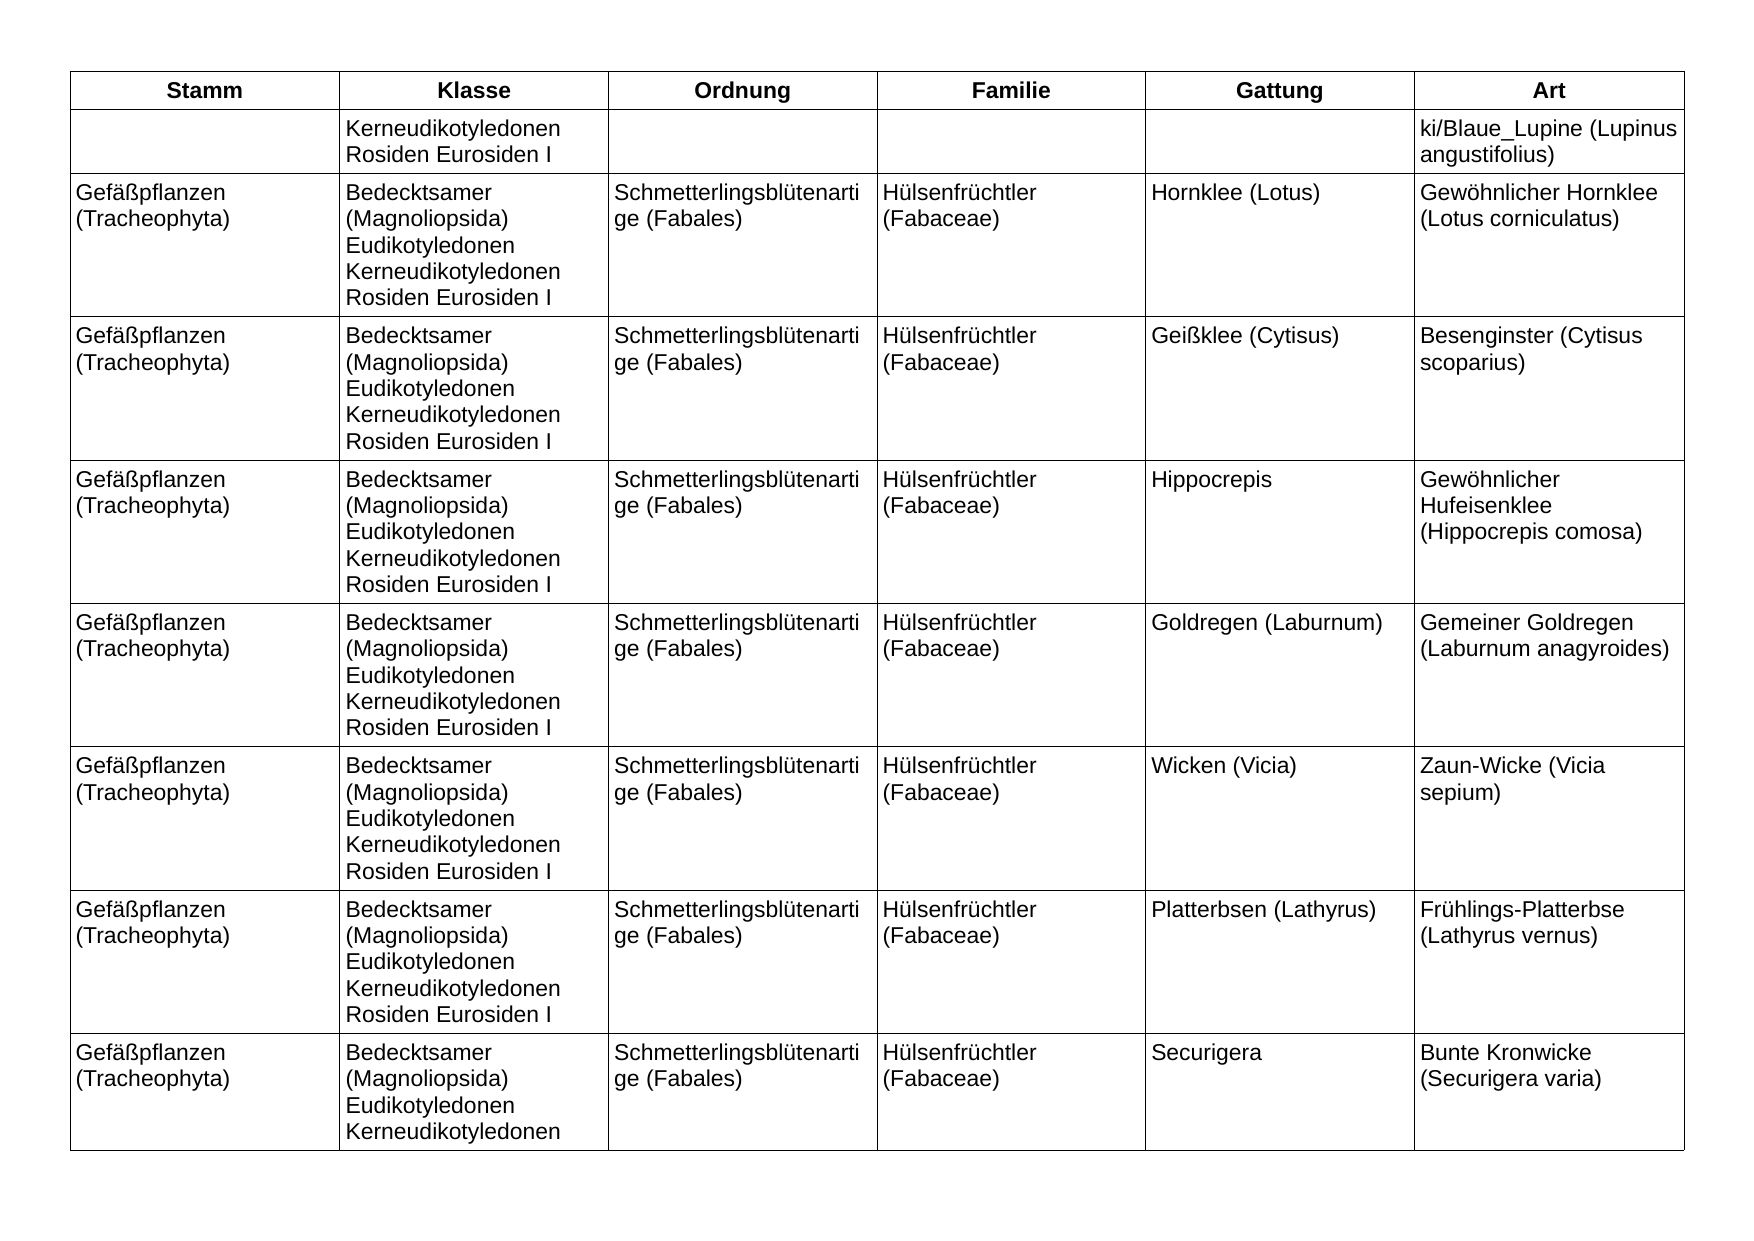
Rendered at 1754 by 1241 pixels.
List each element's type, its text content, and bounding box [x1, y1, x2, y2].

table_cell Besenginster (Cytisus scoparius) [1415, 317, 1684, 460]
table_cell Gewöhnlicher Hufeisenklee (Hippocrepis comosa) [1415, 461, 1684, 603]
table_cell Gemeiner Goldregen (Laburnum anagyroides) [1415, 604, 1684, 746]
table_cell Bedecktsamer (Magnoliopsida) Eudikotyledonen Kerneudikotyledonen [340, 1034, 608, 1150]
table_cell Bedecktsamer (Magnoliopsida) Eudikotyledonen Kerneudikotyledonen Rosiden Eurosiden I [340, 891, 608, 1033]
table_cell Schmetterlingsblütenartige (Fabales) [609, 747, 877, 890]
table_cell ki/Blaue_Lupine (Lupinus angustifolius) [1415, 110, 1684, 173]
table_cell Schmetterlingsblütenartige (Fabales) [609, 174, 877, 316]
table_cell Schmetterlingsblütenartige (Fabales) [609, 461, 877, 603]
table_cell Gefäßpflanzen (Tracheophyta) [71, 891, 339, 1033]
table_header Klasse [340, 72, 608, 109]
table_cell Gefäßpflanzen (Tracheophyta) [71, 317, 339, 460]
table_header Familie [878, 72, 1145, 109]
table_cell Hülsenfrüchtler (Fabaceae) [878, 891, 1145, 1033]
table_cell [878, 110, 1145, 173]
table_cell Schmetterlingsblütenartige (Fabales) [609, 891, 877, 1033]
table_cell Kerneudikotyledonen Rosiden Eurosiden I [340, 110, 608, 173]
table_cell Hülsenfrüchtler (Fabaceae) [878, 317, 1145, 460]
table_cell Gefäßpflanzen (Tracheophyta) [71, 604, 339, 746]
table_cell Schmetterlingsblütenartige (Fabales) [609, 1034, 877, 1150]
table_cell Platterbsen (Lathyrus) [1146, 891, 1414, 1033]
table_cell Geißklee (Cytisus) [1146, 317, 1414, 460]
table_cell Wicken (Vicia) [1146, 747, 1414, 890]
table_cell [609, 110, 877, 173]
table_cell Gefäßpflanzen (Tracheophyta) [71, 174, 339, 316]
table_cell Bedecktsamer (Magnoliopsida) Eudikotyledonen Kerneudikotyledonen Rosiden Eurosiden I [340, 317, 608, 460]
table_header Stamm [71, 72, 339, 109]
table_cell Securigera [1146, 1034, 1414, 1150]
table_header Art [1415, 72, 1684, 109]
table_cell [1146, 110, 1414, 173]
table_cell Hornklee (Lotus) [1146, 174, 1414, 316]
table_cell Gefäßpflanzen (Tracheophyta) [71, 747, 339, 890]
table_cell [71, 110, 339, 173]
table_cell Schmetterlingsblütenartige (Fabales) [609, 604, 877, 746]
table_cell Hülsenfrüchtler (Fabaceae) [878, 747, 1145, 890]
table_cell Bedecktsamer (Magnoliopsida) Eudikotyledonen Kerneudikotyledonen Rosiden Eurosiden I [340, 174, 608, 316]
table_cell Hülsenfrüchtler (Fabaceae) [878, 174, 1145, 316]
table_cell Schmetterlingsblütenartige (Fabales) [609, 317, 877, 460]
table_cell Frühlings-Platterbse (Lathyrus vernus) [1415, 891, 1684, 1033]
table_cell Hülsenfrüchtler (Fabaceae) [878, 1034, 1145, 1150]
table_cell Bunte Kronwicke (Securigera varia) [1415, 1034, 1684, 1150]
table_cell Gefäßpflanzen (Tracheophyta) [71, 1034, 339, 1150]
table_cell Bedecktsamer (Magnoliopsida) Eudikotyledonen Kerneudikotyledonen Rosiden Eurosiden I [340, 604, 608, 746]
table_cell Gewöhnlicher Hornklee (Lotus corniculatus) [1415, 174, 1684, 316]
table_cell Bedecktsamer (Magnoliopsida) Eudikotyledonen Kerneudikotyledonen Rosiden Eurosiden I [340, 461, 608, 603]
table_cell Goldregen (Laburnum) [1146, 604, 1414, 746]
table_cell Zaun-Wicke (Vicia sepium) [1415, 747, 1684, 890]
table_cell Hülsenfrüchtler (Fabaceae) [878, 604, 1145, 746]
table_cell Hippocrepis [1146, 461, 1414, 603]
table_cell Hülsenfrüchtler (Fabaceae) [878, 461, 1145, 603]
table_cell Bedecktsamer (Magnoliopsida) Eudikotyledonen Kerneudikotyledonen Rosiden Eurosiden I [340, 747, 608, 890]
table_cell Gefäßpflanzen (Tracheophyta) [71, 461, 339, 603]
table_header Ordnung [609, 72, 877, 109]
table_header Gattung [1146, 72, 1414, 109]
